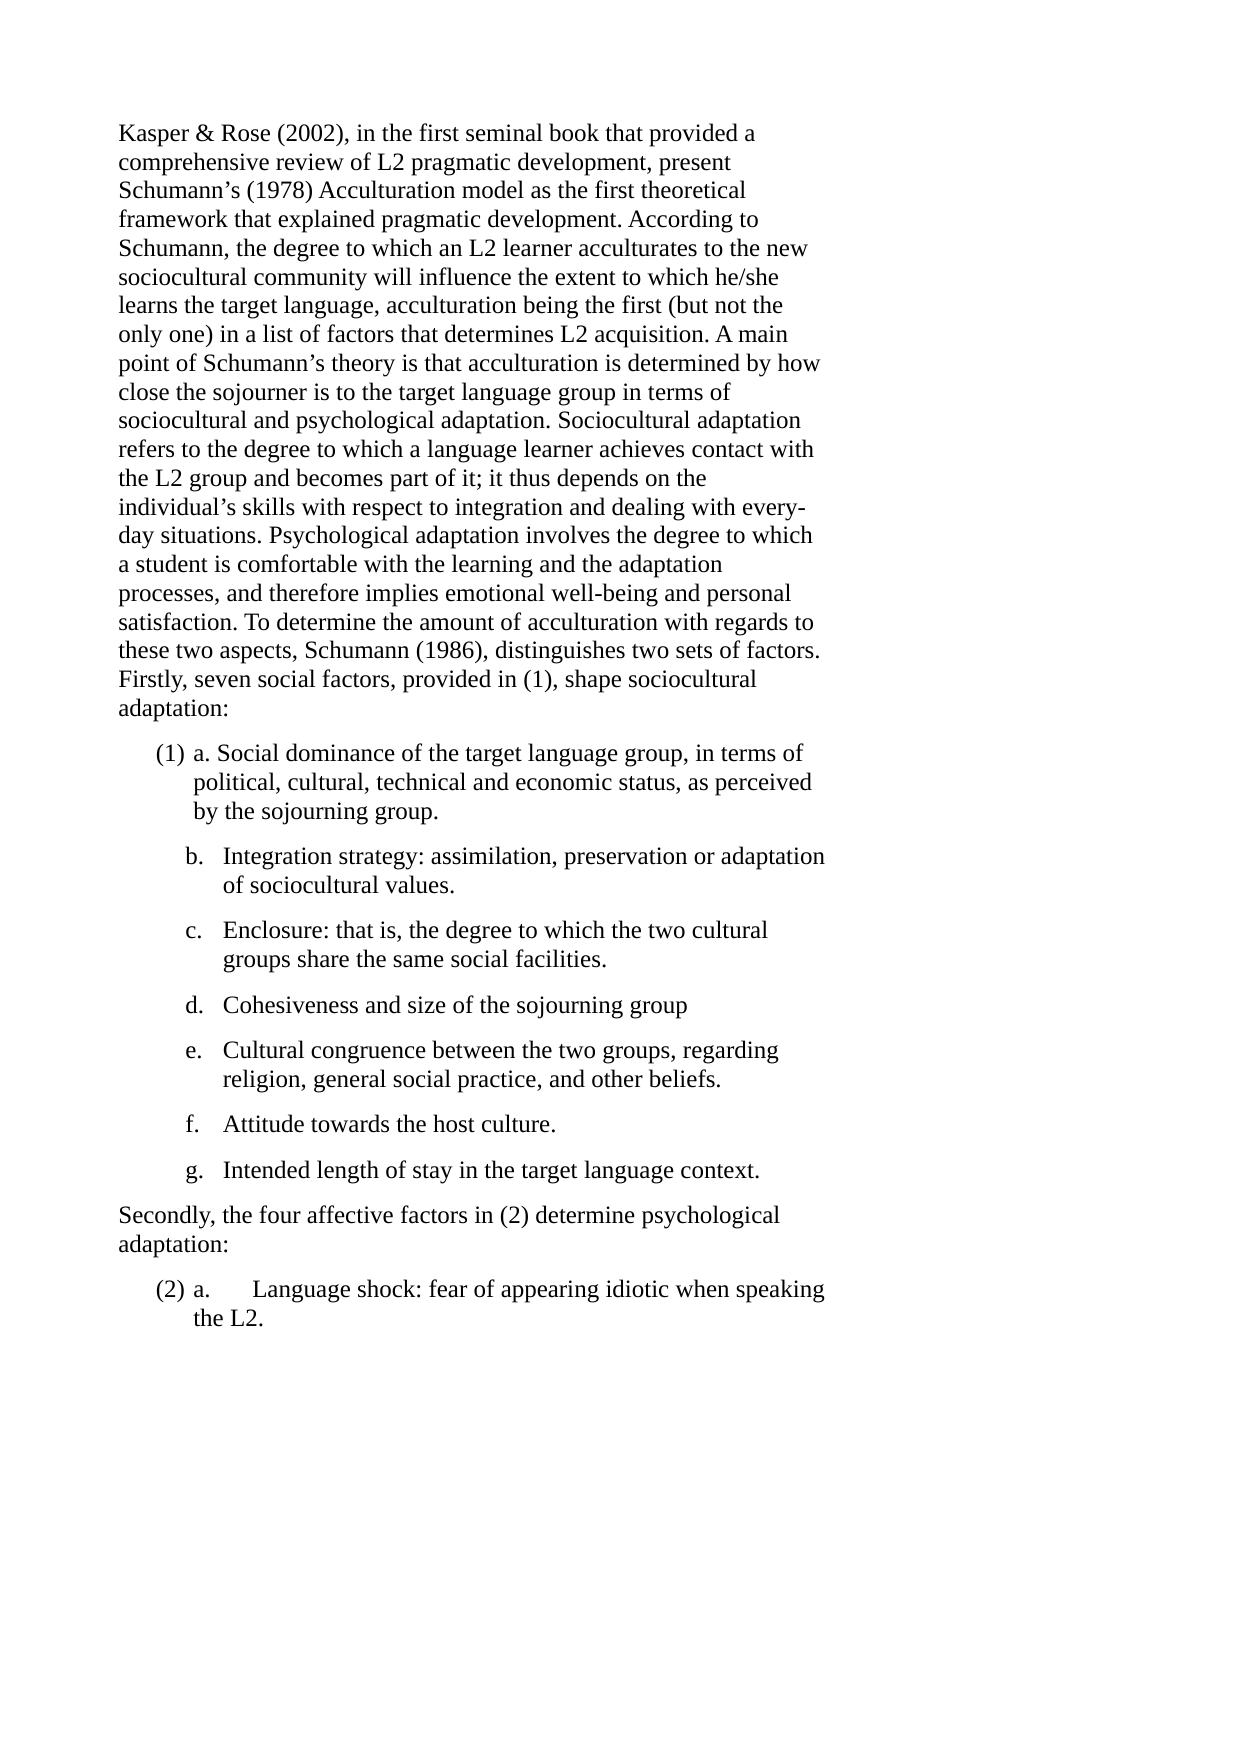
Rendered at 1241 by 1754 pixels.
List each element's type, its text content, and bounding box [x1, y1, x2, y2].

list Enclosure: that is, the degree to which the two cultural groups share the same social facilities. [185, 916, 827, 973]
text Kasper & Rose (2002), in the first seminal book that provided a comprehensive review of L2 pragmatic development, present Schumann’s (1978) Acculturation model as the first theoretical framework that explained pragmatic development. According to Schumann, the degree to which an L2 learner acculturates to the new sociocultural community will influence the extent to which he/she learns the target language, acculturation being the first (but not the only one) in a list of factors that determines L2 acquisition. A main point of Schumann’s theory is that acculturation is determined by how close the sojourner is to the target language group in terms of sociocultural and psychological adaptation. Sociocultural adaptation refers to the degree to which a language learner achieves contact with the L2 group and becomes part of it; it thus depends on the individual’s skills with respect to integration and dealing with every-day situations. Psychological adaptation involves the degree to which a student is comfortable with the learning and the adaptation processes, and therefore implies emotional well-being and personal satisfaction. To determine the amount of acculturation with regards to these two aspects, Schumann (1986), distinguishes two sets of factors. Firstly, seven social factors, provided in (1), shape sociocultural adaptation: [118, 118, 827, 722]
list Cultural congruence between the two groups, regarding religion, general social practice, and other beliefs. [185, 1035, 827, 1093]
text Secondly, the four affective factors in (2) determine psychological adaptation: [118, 1200, 827, 1258]
list Intended length of stay in the target language context. [185, 1155, 827, 1183]
list Attitude towards the host culture. [185, 1109, 827, 1138]
list a. Social dominance of the target language group, in terms of political, cultural, technical and economic status, as perceived by the sojourning group. [156, 738, 827, 825]
list Integration strategy: assimilation, preservation or adaptation of sociocultural values. [185, 841, 827, 899]
list a. Language shock: fear of appearing idiotic when speaking the L2. [156, 1274, 827, 1332]
list Cohesiveness and size of the sojourning group [185, 990, 827, 1018]
